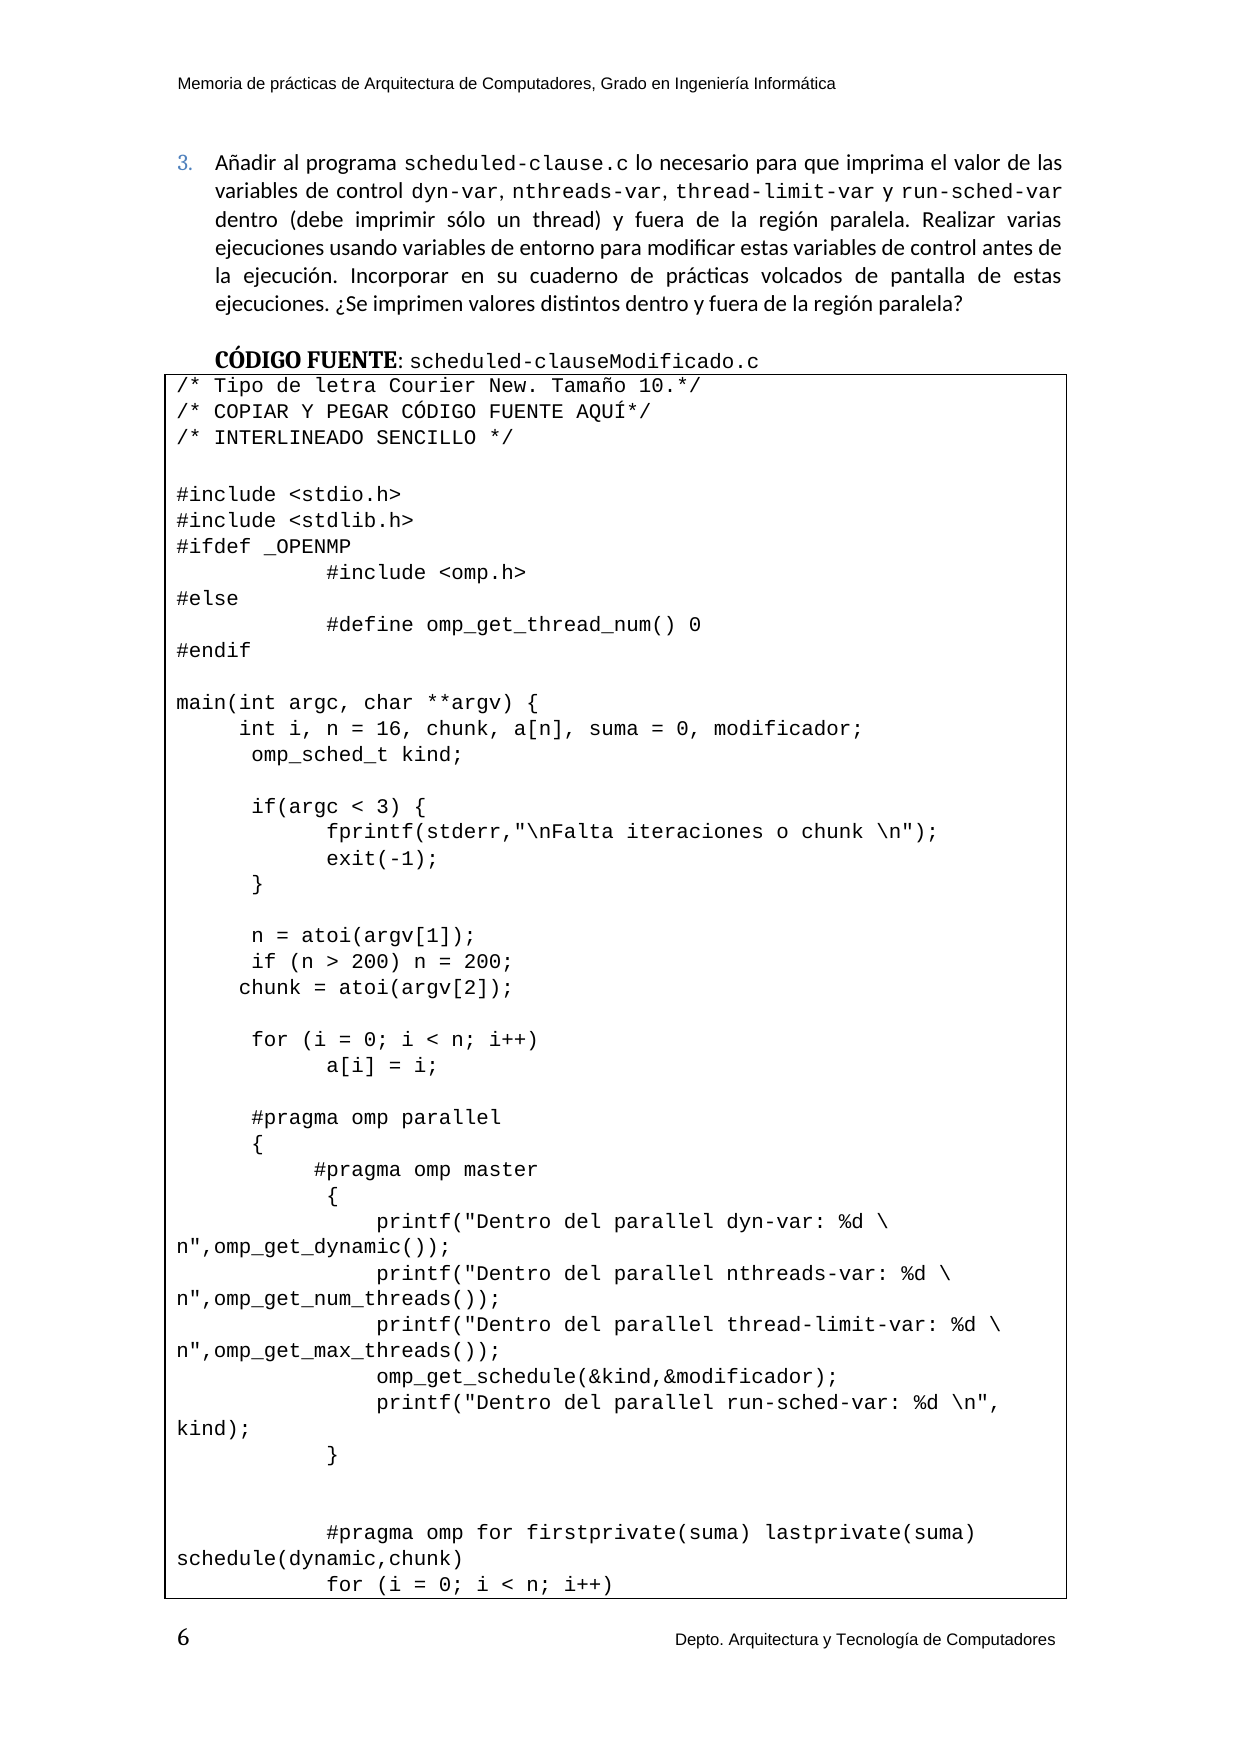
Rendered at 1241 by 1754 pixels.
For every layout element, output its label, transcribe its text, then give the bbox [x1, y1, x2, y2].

list Añadir al programa scheduled-clause.c lo necesario para que imprima el valor de las variables de control dyn-var, nthreads-var, thread-limit-var y run-sched-var dentro (debe imprimir sólo un thread) y fuera de la región paralela. Realizar varias ejecuciones usando variables de entorno para modificar estas variables de control antes de la ejecución. Incorporar en su cuaderno de prácticas volcados de pantalla de estas ejecuciones. ¿Se imprimen valores distintos dentro y fuera de la región paralela? [177, 148, 1063, 317]
text CÓDIGO FUENTE: scheduled-clauseModificado.c [215, 346, 1063, 374]
table_header /* Tipo de letra Courier New. Tamaño 10.*/ /* COPIAR Y PEGAR CÓDIGO FUENTE AQUÍ*/ /* INTERLINEADO SENCILLO */ #include <stdio.h> #include <stdlib.h> #ifdef _OPENMP #include <omp.h> #else #define omp_get_thread_num() 0 #endif main(int argc, char **argv) { int i, n = 16, chunk, a[n], suma = 0, modificador; omp_sched_t kind; if(argc < 3) { fprintf(stderr,"\nFalta iteraciones o chunk \n"); exit(-1); } n = atoi(argv[1]); if (n > 200) n = 200; chunk = atoi(argv[2]); for (i = 0; i < n; i++) a[i] = i; #pragma omp parallel { #pragma omp master { printf("Dentro del parallel dyn-var: %d \n",omp_get_dynamic()); printf("Dentro del parallel nthreads-var: %d \n",omp_get_num_threads()); printf("Dentro del parallel thread-limit-var: %d \n",omp_get_max_threads()); omp_get_schedule(&kind,&modificador); printf("Dentro del parallel run-sched-var: %d \n", kind); } #pragma omp for firstprivate(suma) lastprivate(suma) schedule(dynamic,chunk) for (i = 0; i < n; i++) [166, 375, 1066, 1597]
